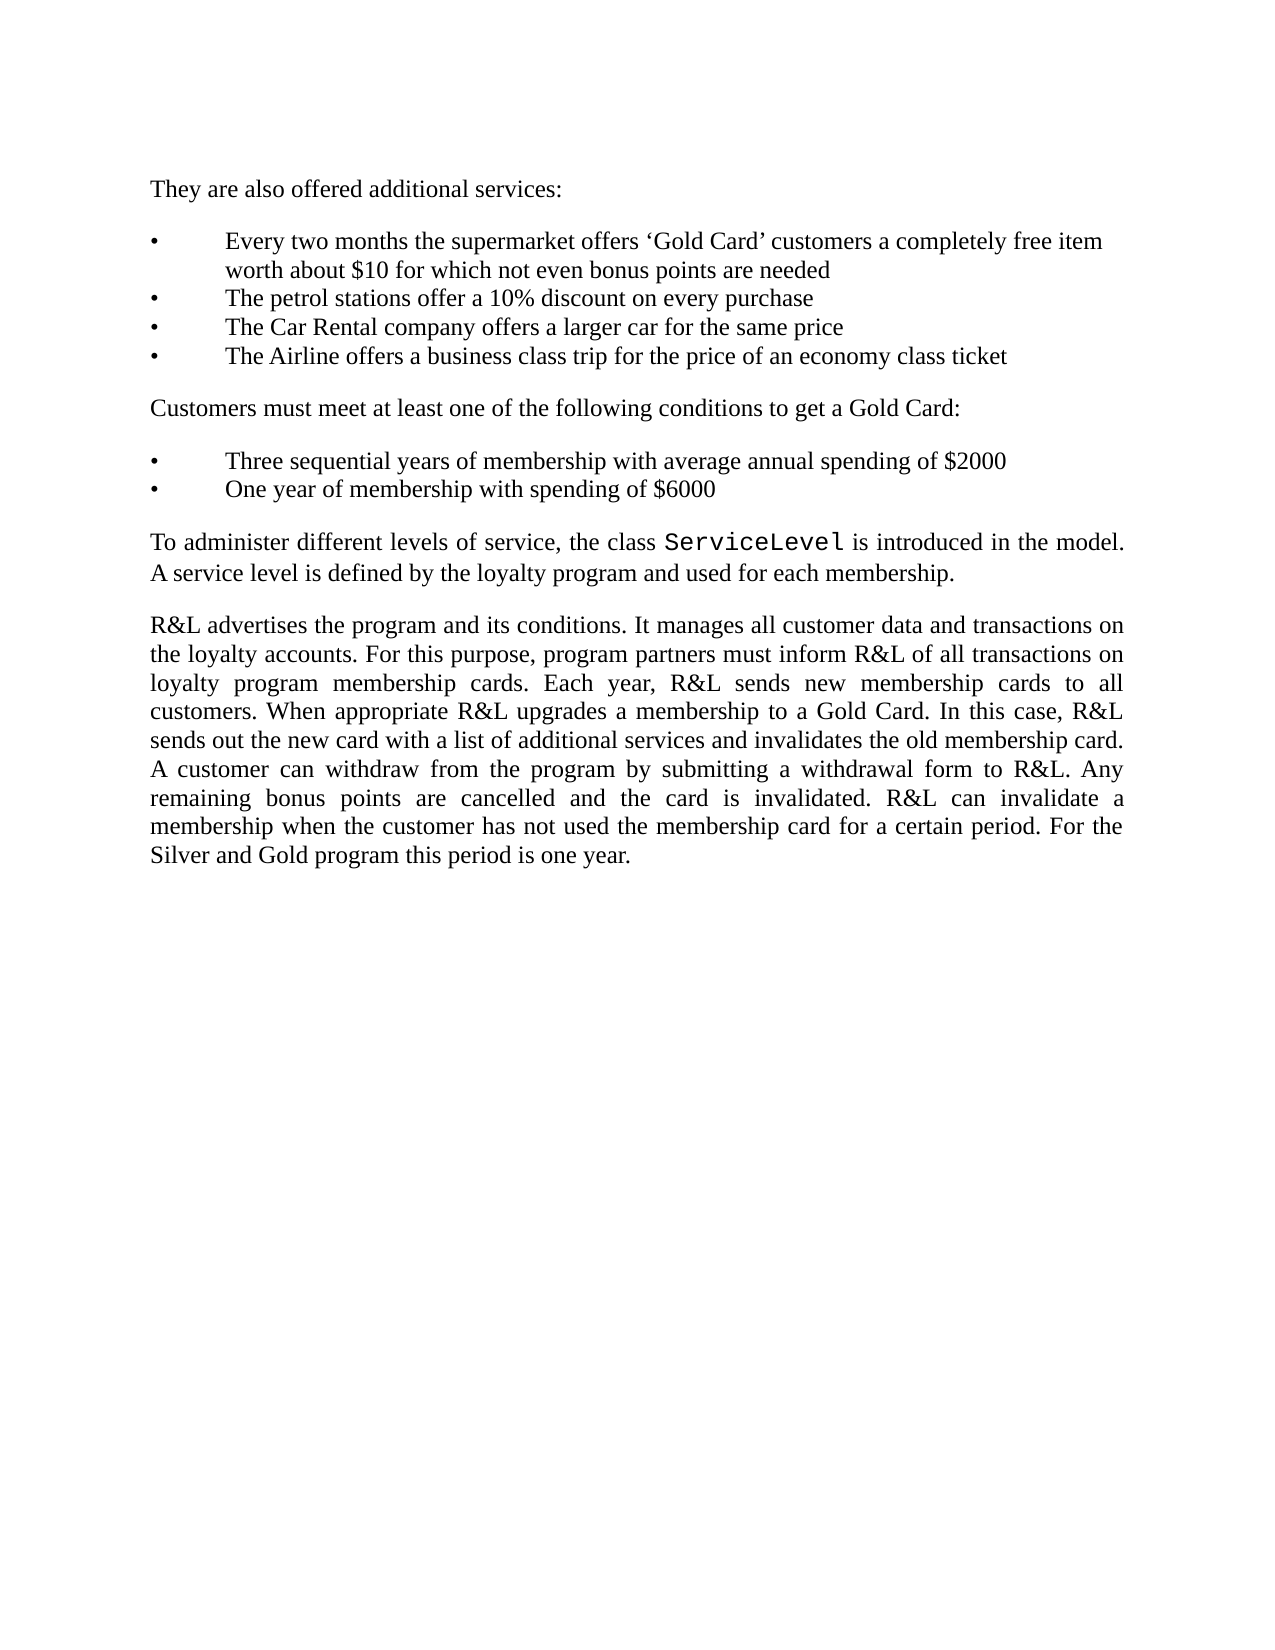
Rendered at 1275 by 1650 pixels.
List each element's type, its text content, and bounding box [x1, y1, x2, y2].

list Three sequential years of membership with average annual spending of $2000 [150, 446, 1125, 474]
text R&L advertises the program and its conditions. It manages all customer data and transactions on the loyalty accounts. For this purpose, program partners must inform R&L of all transactions on loyalty program membership cards. Each year, R&L sends new membership cards to all customers. When appropriate R&L upgrades a membership to a Gold Card. In this case, R&L sends out the new card with a list of additional services and invalidates the old membership card. A customer can withdraw from the program by submitting a withdrawal form to R&L. Any remaining bonus points are cancelled and the card is invalidated. R&L can invalidate a membership when the customer has not used the membership card for a certain period. For the Silver and Gold program this period is one year. [150, 610, 1125, 869]
text Customers must meet at least one of the following conditions to get a Gold Card: [150, 393, 1125, 422]
list The petrol stations offer a 10% discount on every purchase [150, 283, 1125, 312]
list The Car Rental company offers a larger car for the same price [150, 312, 1125, 341]
list Every two months the supermarket offers ‘Gold Card’ customers a completely free item worth about $10 for which not even bonus points are needed [150, 226, 1125, 283]
text To administer different levels of service, the class ServiceLevel is introduced in the model. A service level is defined by the loyalty program and used for each membership. [150, 527, 1125, 587]
list The Airline offers a business class trip for the price of an economy class ticket [150, 341, 1125, 370]
text They are also offered additional services: [150, 174, 1125, 202]
list One year of membership with spending of $6000 [150, 474, 1125, 503]
